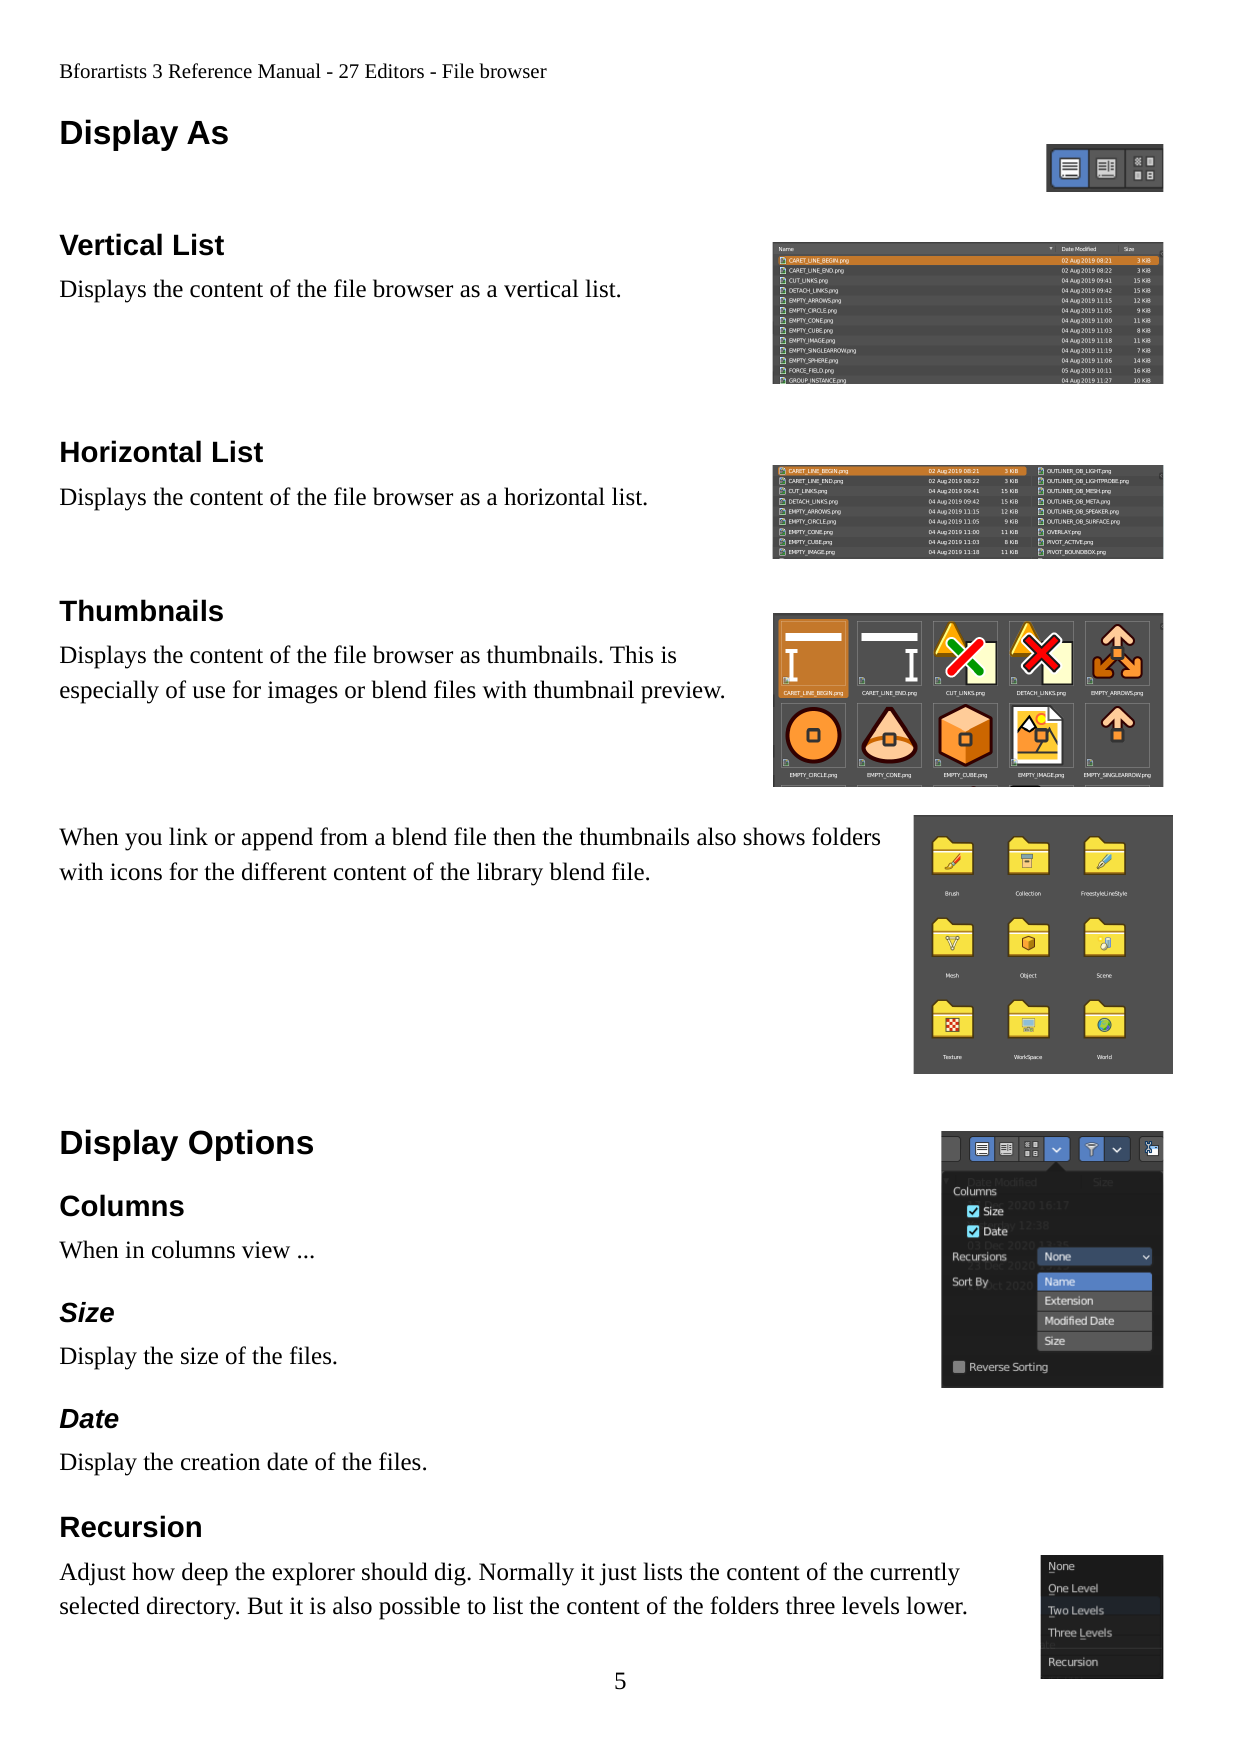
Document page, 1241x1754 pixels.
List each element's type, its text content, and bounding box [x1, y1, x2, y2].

subtitle [1164, 1189, 1181, 1222]
text Displays the content of the file browser as a horizontal list. [59, 482, 772, 510]
text Display the size of the files. [59, 1341, 941, 1369]
picture [1046, 144, 1164, 192]
picture [772, 242, 1164, 384]
picture [913, 815, 1173, 1074]
subtitle Recursion [59, 1510, 1181, 1544]
subtitle Display Options [59, 1123, 1181, 1162]
subtitle Columns [59, 1189, 941, 1222]
subtitle Display As [59, 113, 1181, 151]
text Adjust how deep the explorer should dig. Normally it just lists the content of the currently selected directory. But it is also possible to list the content of the folders three levels lower. [59, 1557, 1040, 1620]
text Display the creation date of the files. [59, 1447, 1181, 1476]
subtitle [1164, 1296, 1181, 1328]
text Displays the content of the file browser as a vertical list. [59, 274, 772, 302]
text When you link or append from a blend file then the thumbnails also shows folders with icons for the different content of the library blend file. [59, 822, 913, 886]
text [1164, 1235, 1181, 1264]
subtitle Horizontal List [59, 435, 1181, 469]
text When in columns view ... [59, 1235, 941, 1264]
subtitle Vertical List [59, 227, 1181, 261]
subtitle Size [59, 1296, 941, 1328]
picture [1040, 1555, 1164, 1679]
picture [773, 613, 1164, 787]
subtitle Date [59, 1402, 1181, 1434]
picture [772, 465, 1164, 559]
picture [941, 1131, 1164, 1388]
subtitle Thumbnails [59, 594, 1181, 628]
text Displays the content of the file browser as thumbnails. This is especially of use for images or blend files with thumbnail preview. [59, 641, 773, 704]
